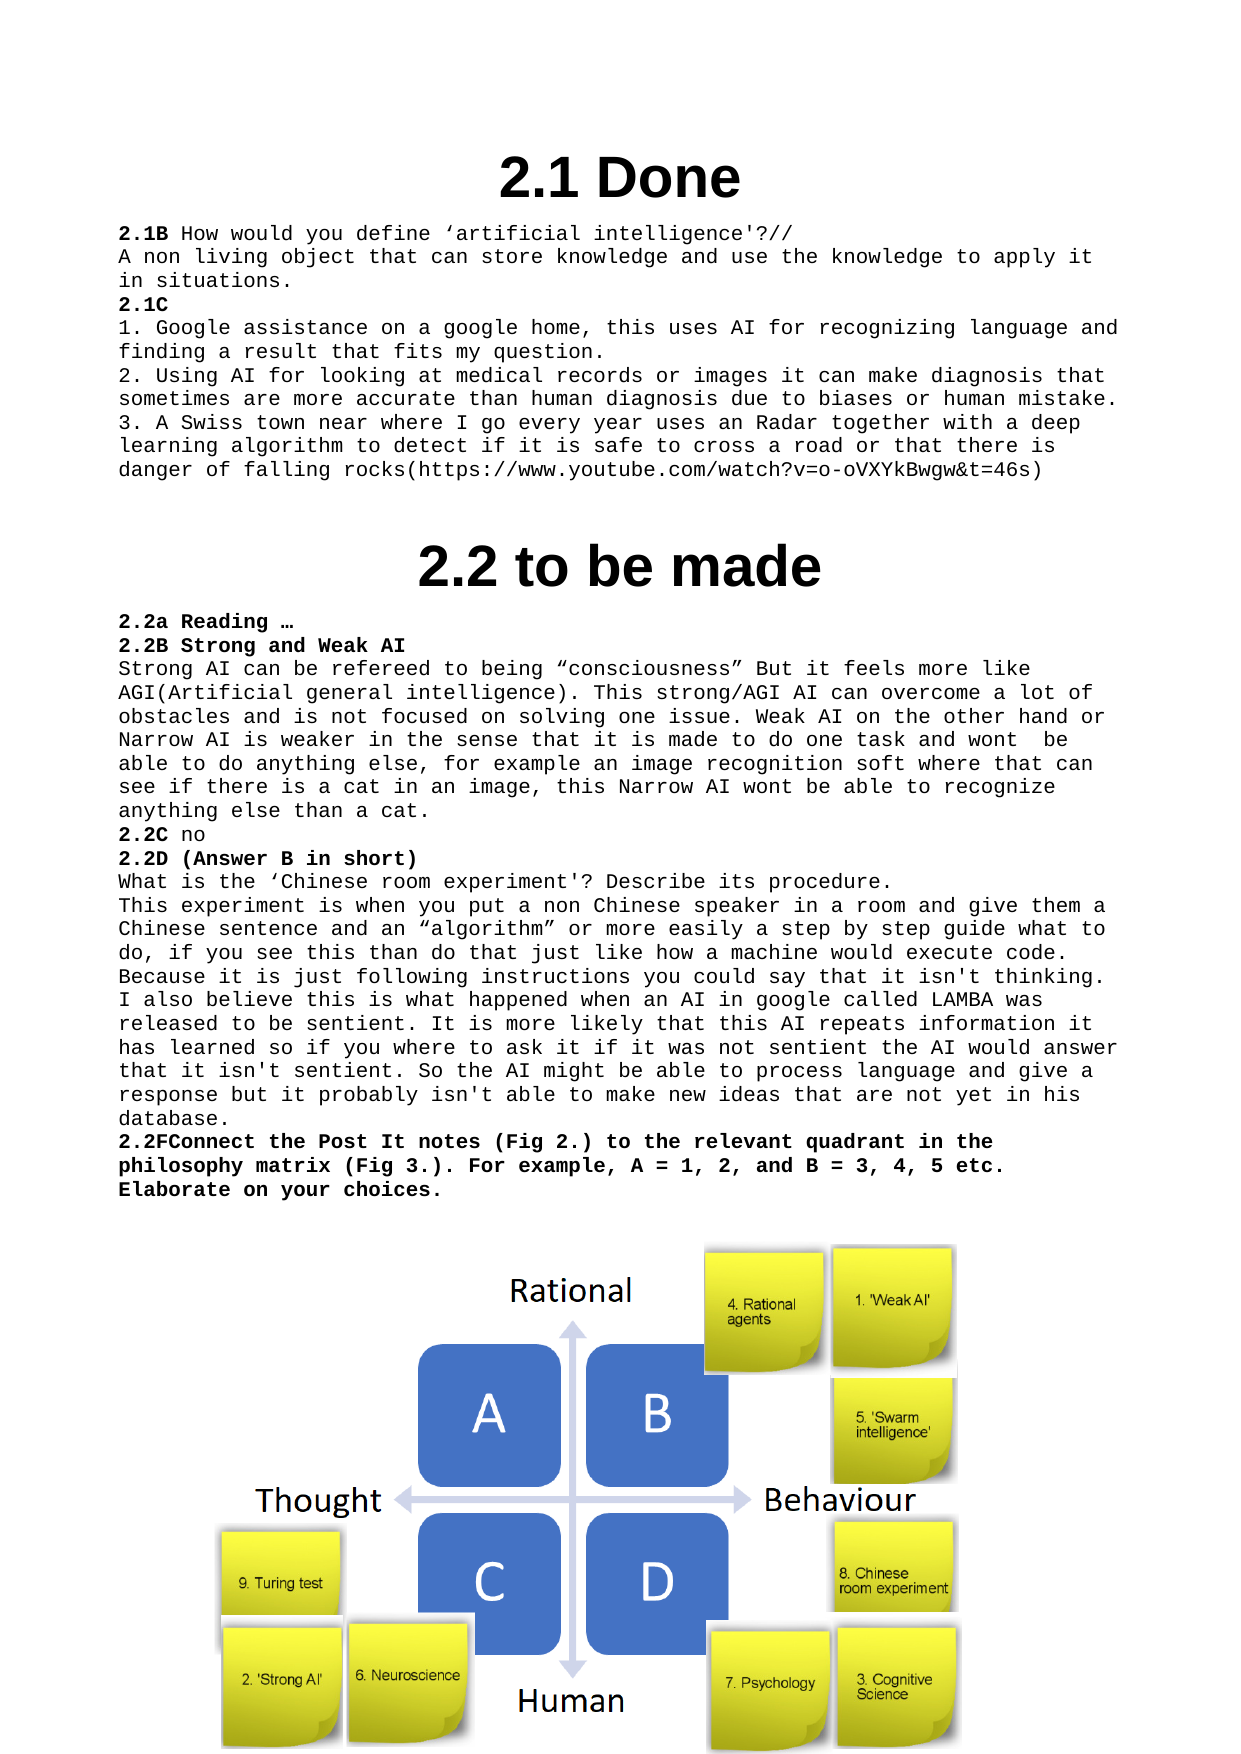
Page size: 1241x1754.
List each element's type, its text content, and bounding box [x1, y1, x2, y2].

text Strong AI can be refereed to being “consciousness” But it feels more like AGI(Artificial general intelligence). This strong/AGI AI can overcome a lot of obstacles and is not focused on solving one issue. Weak AI on the other hand or Narrow AI is weaker in the sense that it is made to do one task and wont be able to do anything else, for example an image recognition soft where that can see if there is a cat in an image, this Narrow AI wont be able to recognize anything else than a cat. [118, 658, 1122, 824]
text This experiment is when you put a non Chinese speaker in a room and give them a Chinese sentence and an “algorithm” or more easily a step by step guide what to do, if you see this than do that just like how a machine would execute code. Because it is just following instructions you could say that it isn't thinking. I also believe this is what happened when an AI in google called LAMBA was released to be sentient. It is more likely that this AI repeats information it has learned so if you where to ask it if it was not sentient the AI would answer that it isn't sentient. So the AI might be able to process language and give a response but it probably isn't able to make new ideas that are not yet in his database. [118, 895, 1122, 1131]
text 2.2a Reading … [118, 611, 1122, 635]
title 2.2 to be made [118, 531, 1122, 598]
text A non living object that can store knowledge and use the knowledge to apply it in situations. [118, 246, 1122, 294]
picture [210, 1237, 967, 1754]
text 3. A Swiss town near where I go every year uses an Radar together with a deep learning algorithm to detect if it is safe to cross a road or that there is danger of falling rocks(https://www.youtube.com/watch?v=o-oVXYkBwgw&t=46s) [118, 412, 1122, 483]
text 2.2B Strong and Weak AI [118, 635, 1122, 658]
text 1. Google assistance on a google home, this uses AI for recognizing language and finding a result that fits my question. [118, 317, 1122, 364]
text 2.2C no [118, 824, 1122, 847]
text 2.1C [118, 294, 1122, 317]
text 2. Using AI for looking at medical records or images it can make diagnosis that sometimes are more accurate than human diagnosis due to biases or human mistake. [118, 364, 1122, 412]
text 2.1B How would you define ‘artificial intelligence'?// [118, 223, 1122, 246]
title 2.1 Done [118, 143, 1122, 210]
text 2.2D (Answer B in short) [118, 847, 1122, 871]
text What is the ‘Chinese room experiment'? Describe its procedure. [118, 871, 1122, 895]
text 2.2FConnect the Post It notes (Fig 2.) to the relevant quadrant in the philosophy matrix (Fig 3.). For example, A = 1, 2, and B = 3, 4, 5 etc. Elaborate on your choices. [118, 1131, 1122, 1202]
